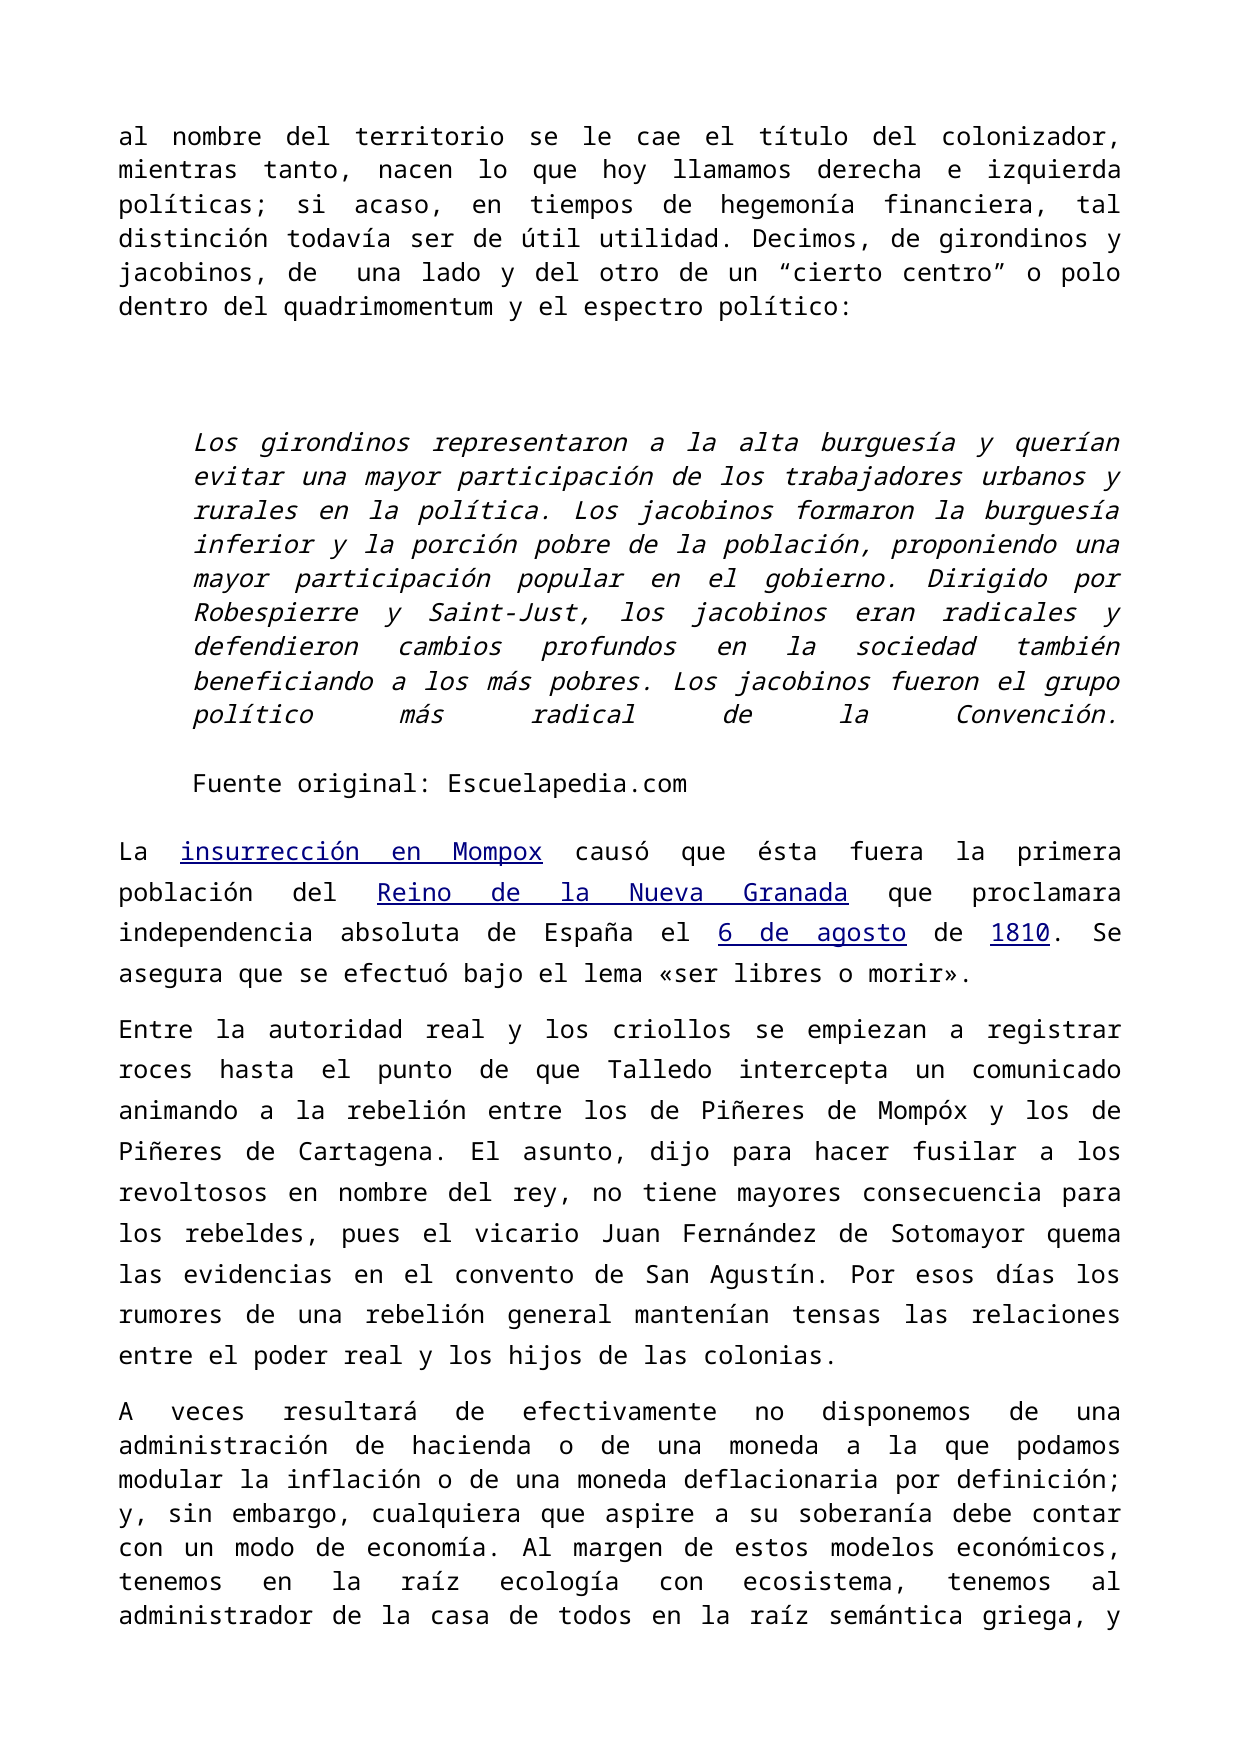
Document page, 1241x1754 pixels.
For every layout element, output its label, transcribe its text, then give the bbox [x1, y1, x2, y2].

text Entre la autoridad real y los criollos se empiezan a registrar roces hasta el punto de que Talledo intercepta un comunicado animando a la rebelión entre los de Piñeres de Mompóx y los de Piñeres de Cartagena. El asunto, dijo para hacer fusilar a los revoltosos en nombre del rey, no tiene mayores consecuencia para los rebeldes, pues el vicario Juan Fernández de Sotomayor quema las evidencias en el convento de San Agustín. Por esos días los rumores de una rebelión general mantenían tensas las relaciones entre el poder real y los hijos de las colonias. [118, 1011, 1122, 1372]
text al nombre del territorio se le cae el título del colonizador, mientras tanto, nacen lo que hoy llamamos derecha e izquierda políticas; si acaso, en tiempos de hegemonía financiera, tal distinción todavía ser de útil utilidad. Decimos, de girondinos y jacobinos, de una lado y del otro de un “cierto centro” o polo dentro del quadrimomentum y el espectro político: [118, 118, 1122, 322]
text A veces resultará de efectivamente no disponemos de una administración de hacienda o de una moneda a la que podamos modular la inflación o de una moneda deflacionaria por definición; y, sin embargo, cualquiera que aspire a su soberanía debe contar con un modo de economía. Al margen de estos modelos económicos, tenemos en la raíz ecología con ecosistema, tenemos al administrador de la casa de todos en la raíz semántica griega, y [118, 1393, 1122, 1632]
text La insurrección en Mompox causó que ésta fuera la primera población del Reino de la Nueva Granada que proclamara independencia absoluta de España el 6 de agosto de 1810. Se asegura que se efectuó bajo el lema «ser libres o morir». [118, 833, 1122, 990]
text Los girondinos representaron a la alta burguesía y querían evitar una mayor participación de los trabajadores urbanos y rurales en la política. Los jacobinos formaron la burguesía inferior y la porción pobre de la población, proponiendo una mayor participación popular en el gobierno. Dirigido por Robespierre y Saint-Just, los jacobinos eran radicales y defendieron cambios profundos en la sociedad también beneficiando a los más pobres. Los jacobinos fueron el grupo político más radical de la Convención. Fuente original: Escuelapedia.com [192, 425, 1122, 799]
